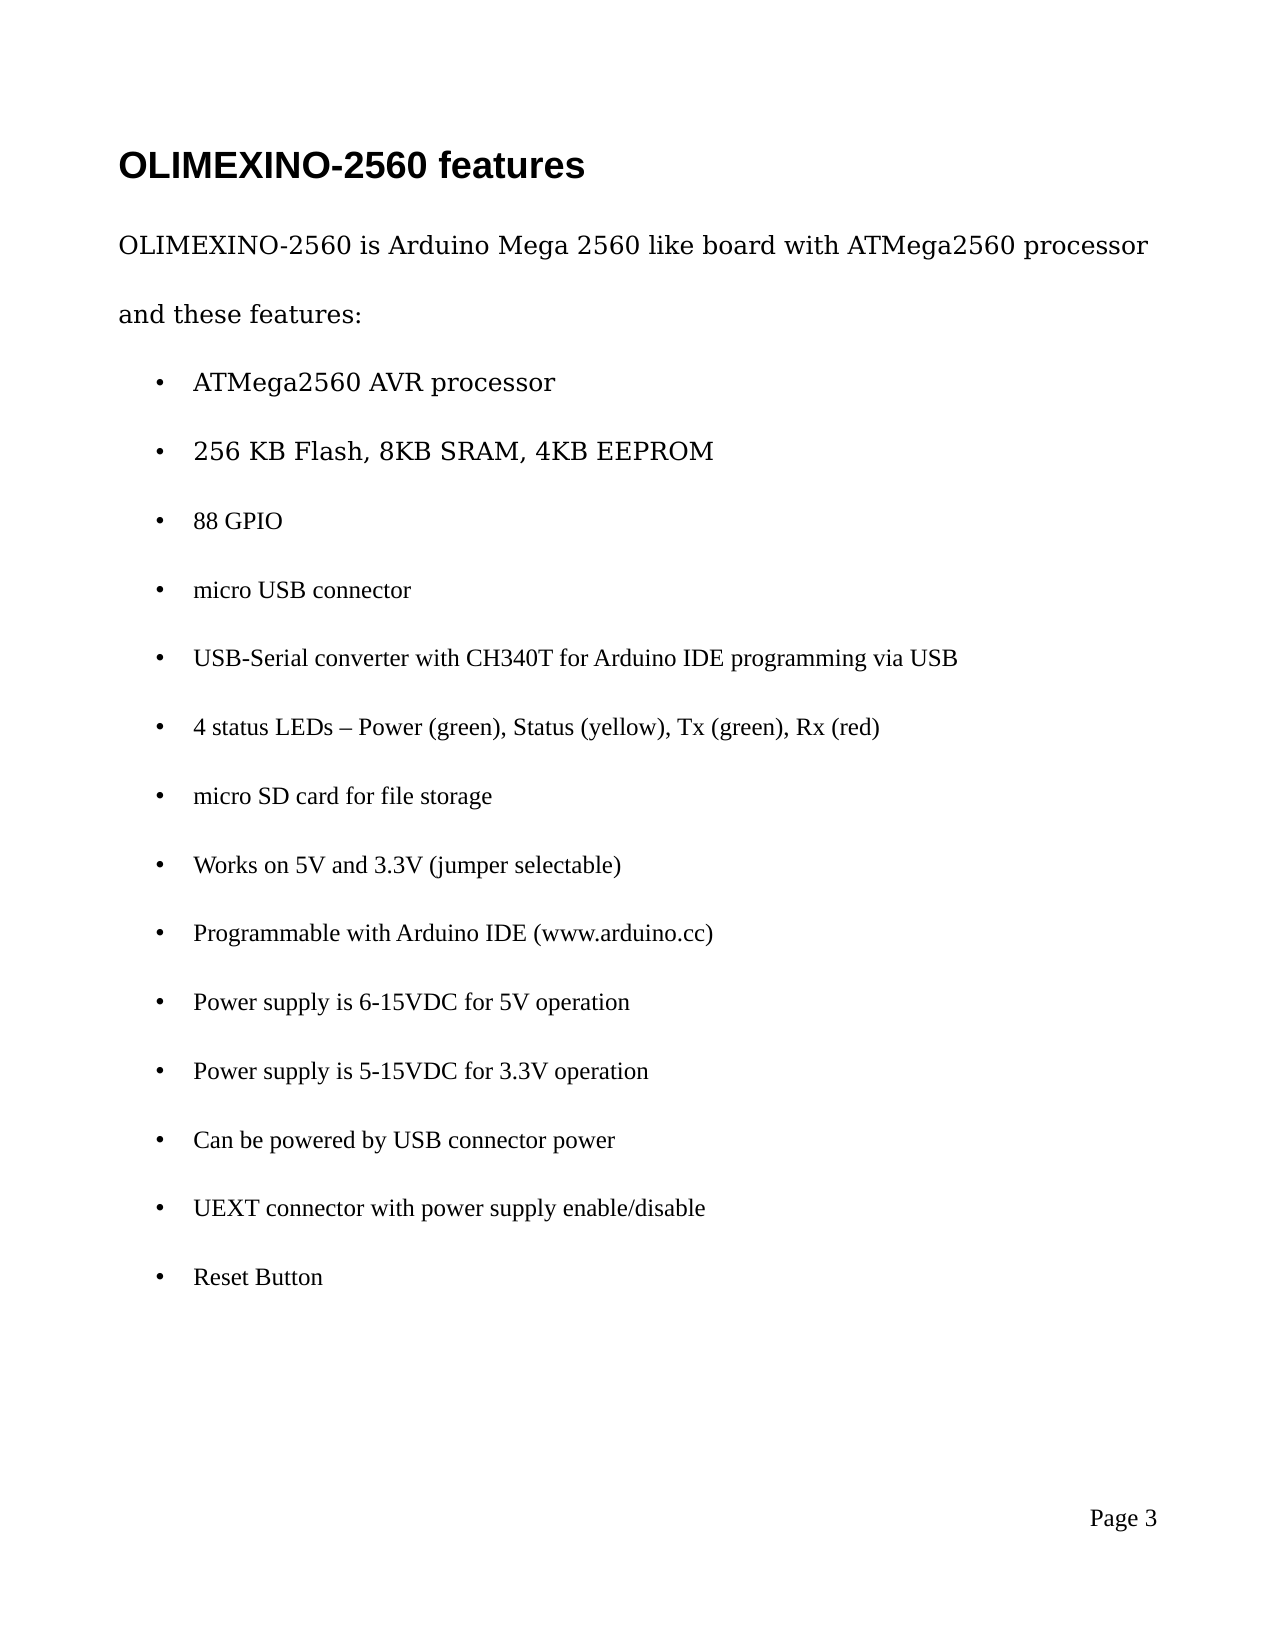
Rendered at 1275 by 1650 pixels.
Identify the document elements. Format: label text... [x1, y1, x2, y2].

list micro USB connector [156, 543, 1157, 612]
list Power supply is 5-15VDC for 3.3V operation [156, 1024, 1157, 1093]
list Programmable with Arduino IDE (www.arduino.cc) [156, 887, 1157, 956]
list micro SD card for file storage [156, 749, 1157, 818]
list 4 status LEDs – Power (green), Status (yellow), Tx (green), Rx (red) [156, 681, 1157, 749]
list UEXT connector with power supply enable/disable [156, 1162, 1157, 1231]
text OLIMEXINO-2560 is Arduino Mega 2560 like board with ATMega2560 processor and these features: [118, 199, 1157, 337]
list 88 GPIO [156, 474, 1157, 543]
list ATMega2560 AVR processor [156, 337, 1157, 406]
list Can be powered by USB connector power [156, 1093, 1157, 1162]
subtitle OLIMEXINO-2560 features [118, 143, 1157, 187]
list Reset Button [156, 1231, 1157, 1299]
list Works on 5V and 3.3V (jumper selectable) [156, 818, 1157, 887]
list USB-Serial converter with CH340T for Arduino IDE programming via USB [156, 612, 1157, 681]
list Power supply is 6-15VDC for 5V operation [156, 956, 1157, 1024]
list 256 KB Flash, 8KB SRAM, 4KB EEPROM [156, 406, 1157, 474]
